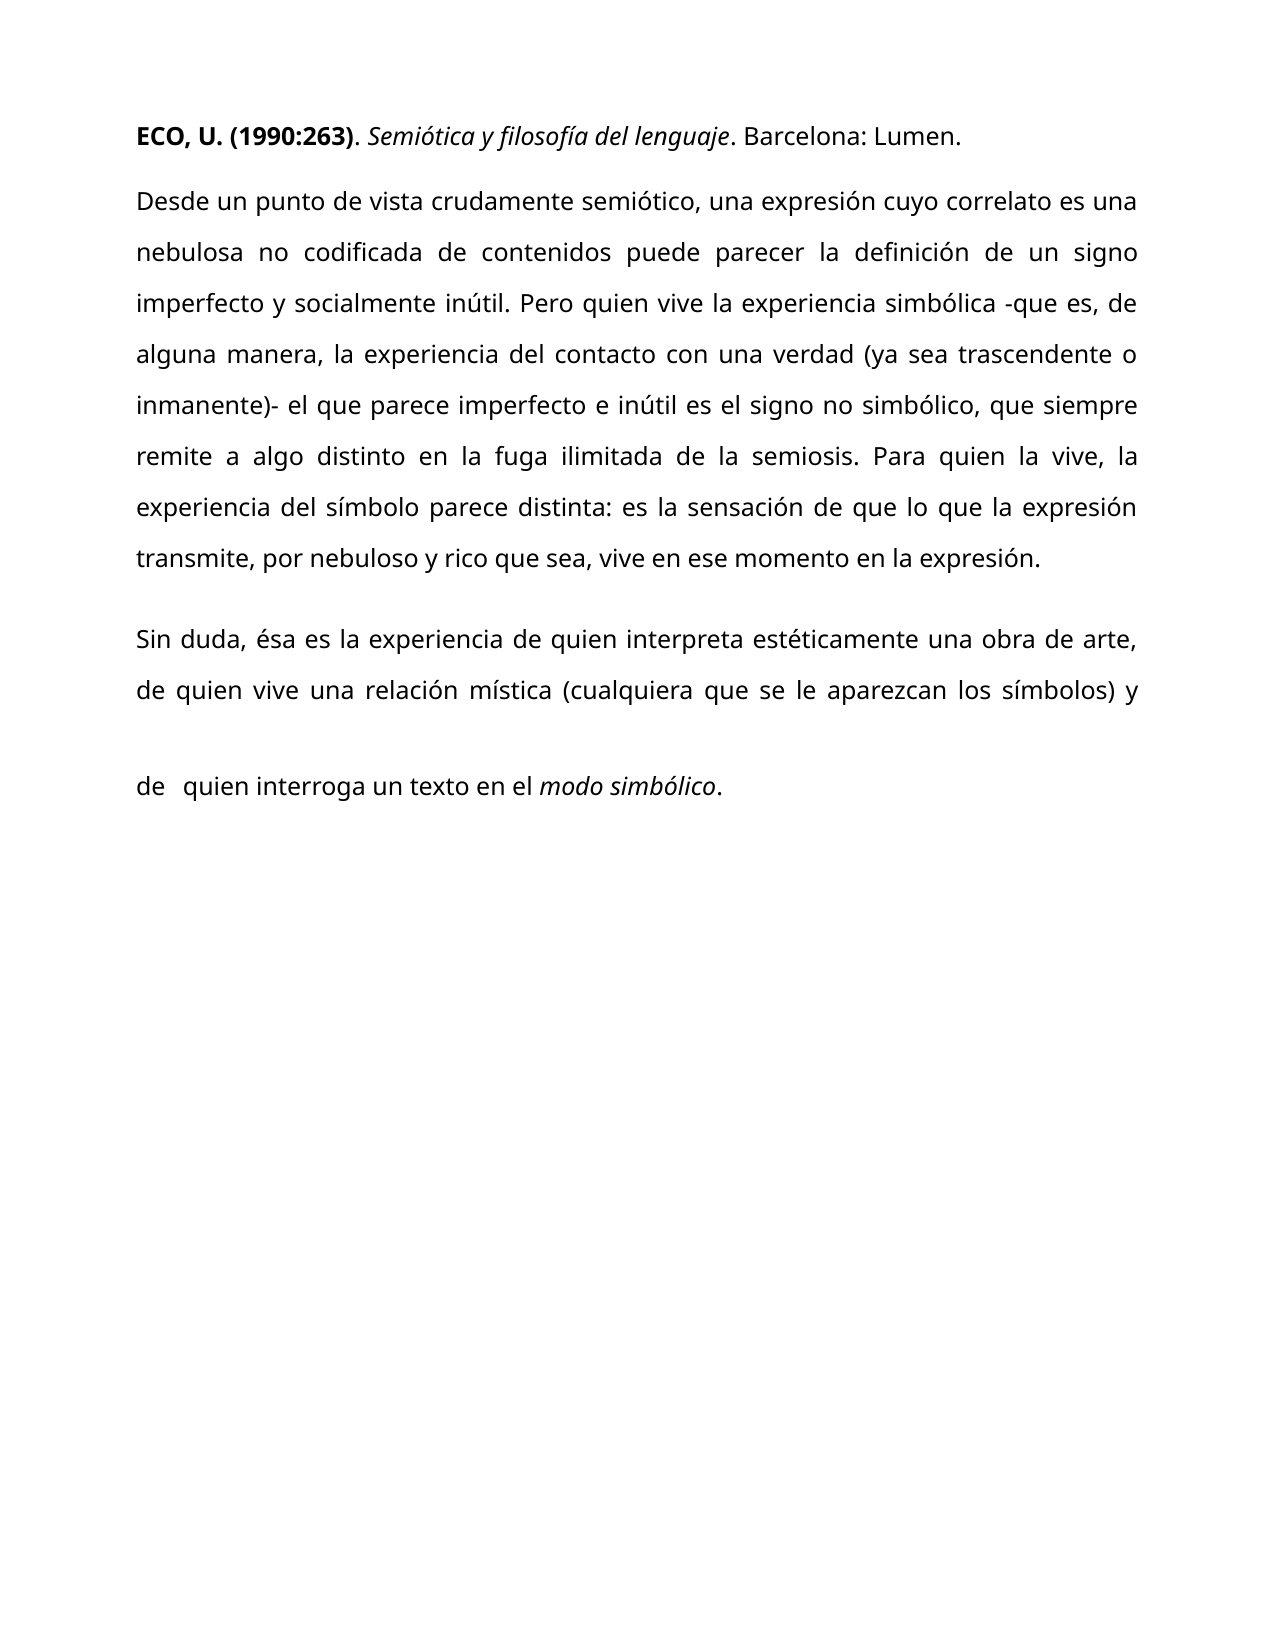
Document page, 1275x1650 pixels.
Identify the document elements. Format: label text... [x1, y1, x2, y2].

text Desde un punto de vista crudamente semiótico, una expresión cuyo correlato es una nebulosa no codificada de contenidos puede parecer la definición de un signo imperfecto y socialmente inútil. Pero quien vive la experiencia simbólica -que es, de alguna manera, la experiencia del contacto con una verdad (ya sea trascendente o inmanente)- el que parece imperfecto e inútil es el signo no simbólico, que siempre remite a algo distinto en la fuga ilimitada de la semiosis. Para quien la vive, la experiencia del símbolo parece distinta: es la sensación de que lo que la expresión transmite, por nebuloso y rico que sea, vive en ese momento en la expresión. [136, 184, 1139, 575]
text ECO, U. (1990:263). Semiótica y filosofía del lenguaje. Barcelona: Lumen. [136, 118, 1139, 152]
text Sin duda, ésa es la experiencia de quien interpreta estéticamente una obra de arte, de quien vive una relación mística (cualquiera que se le aparezcan los símbolos) y de quien interroga un texto en el modo simbólico. [136, 622, 1139, 814]
